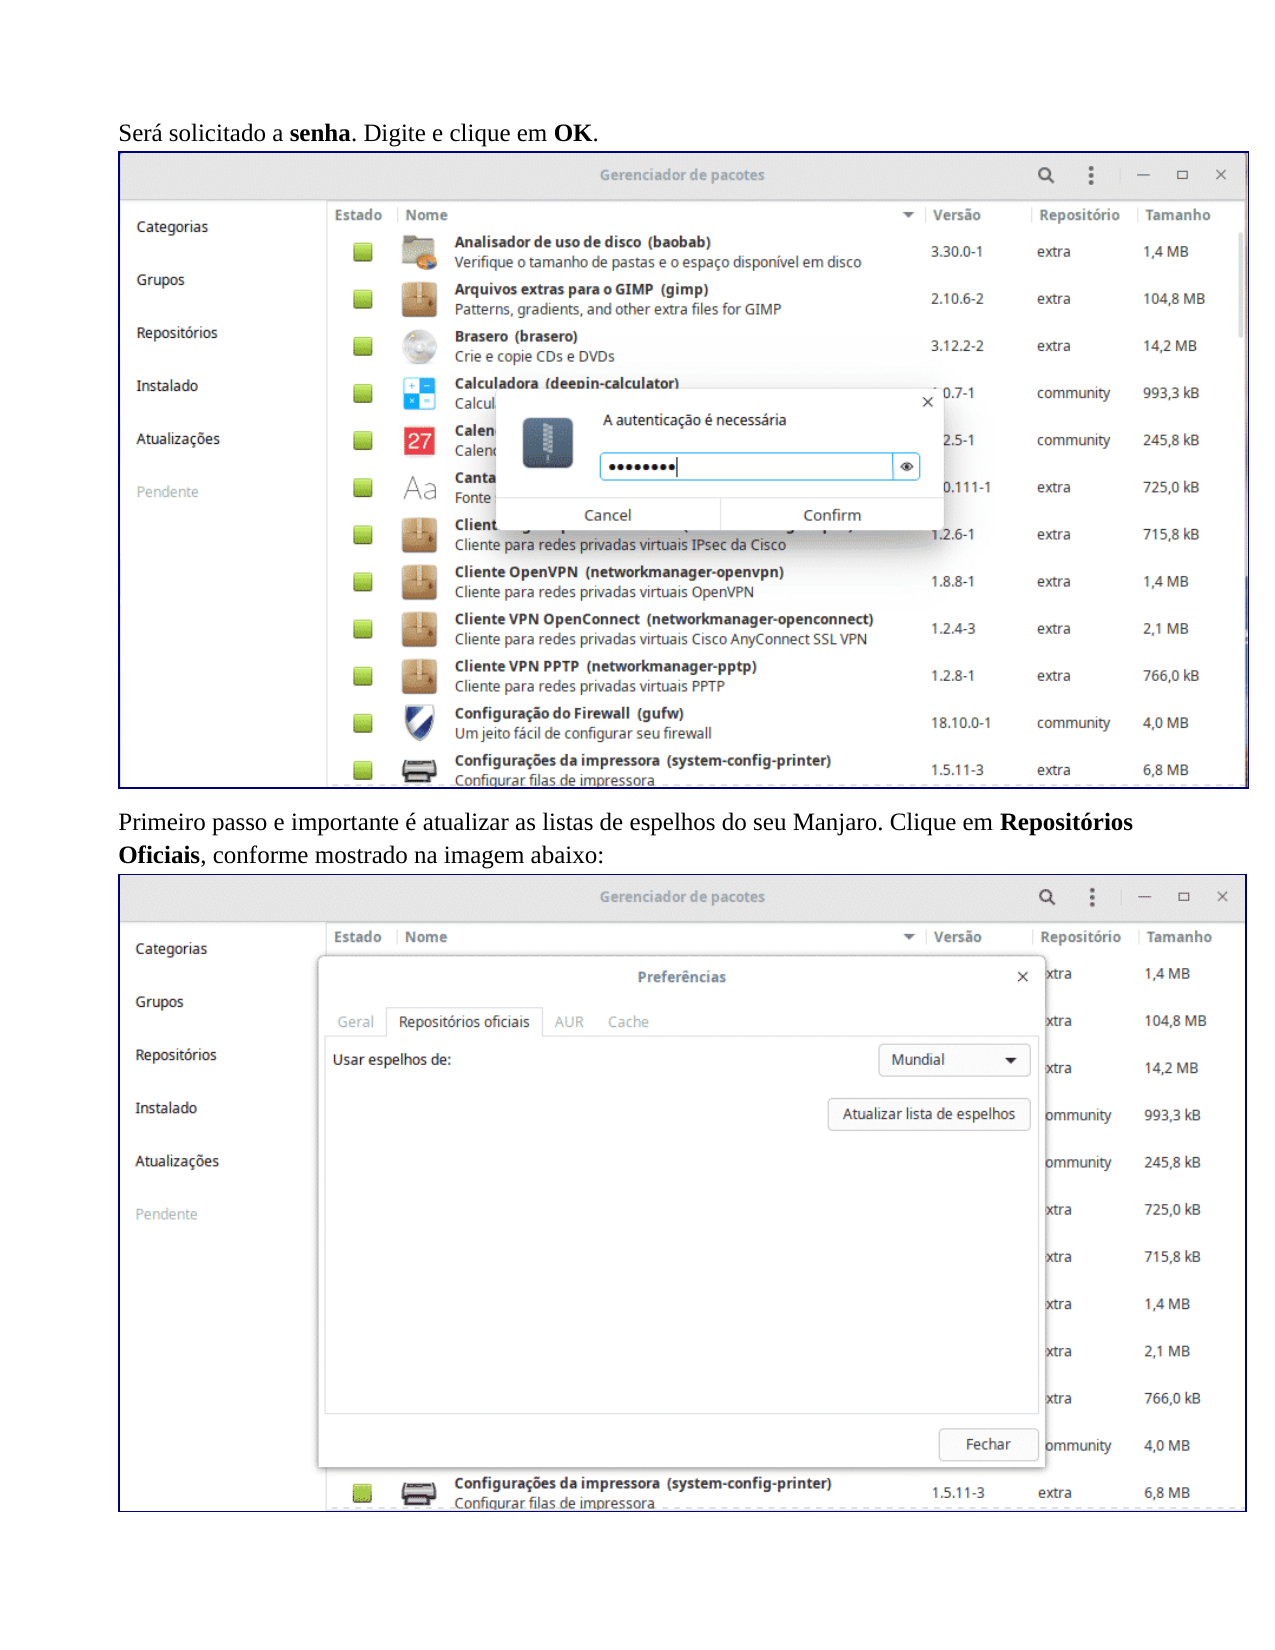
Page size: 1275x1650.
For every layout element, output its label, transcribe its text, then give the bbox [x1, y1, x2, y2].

picture [120, 153, 1248, 787]
text Primeiro passo e importante é atualizar as listas de espelhos do seu Manjaro. Clique em Repositórios Oficiais, conforme mostrado na imagem abaixo: [118, 807, 1246, 874]
picture [120, 875, 1245, 1511]
text Será solicitado a senha. Digite e clique em OK. [118, 118, 1157, 151]
